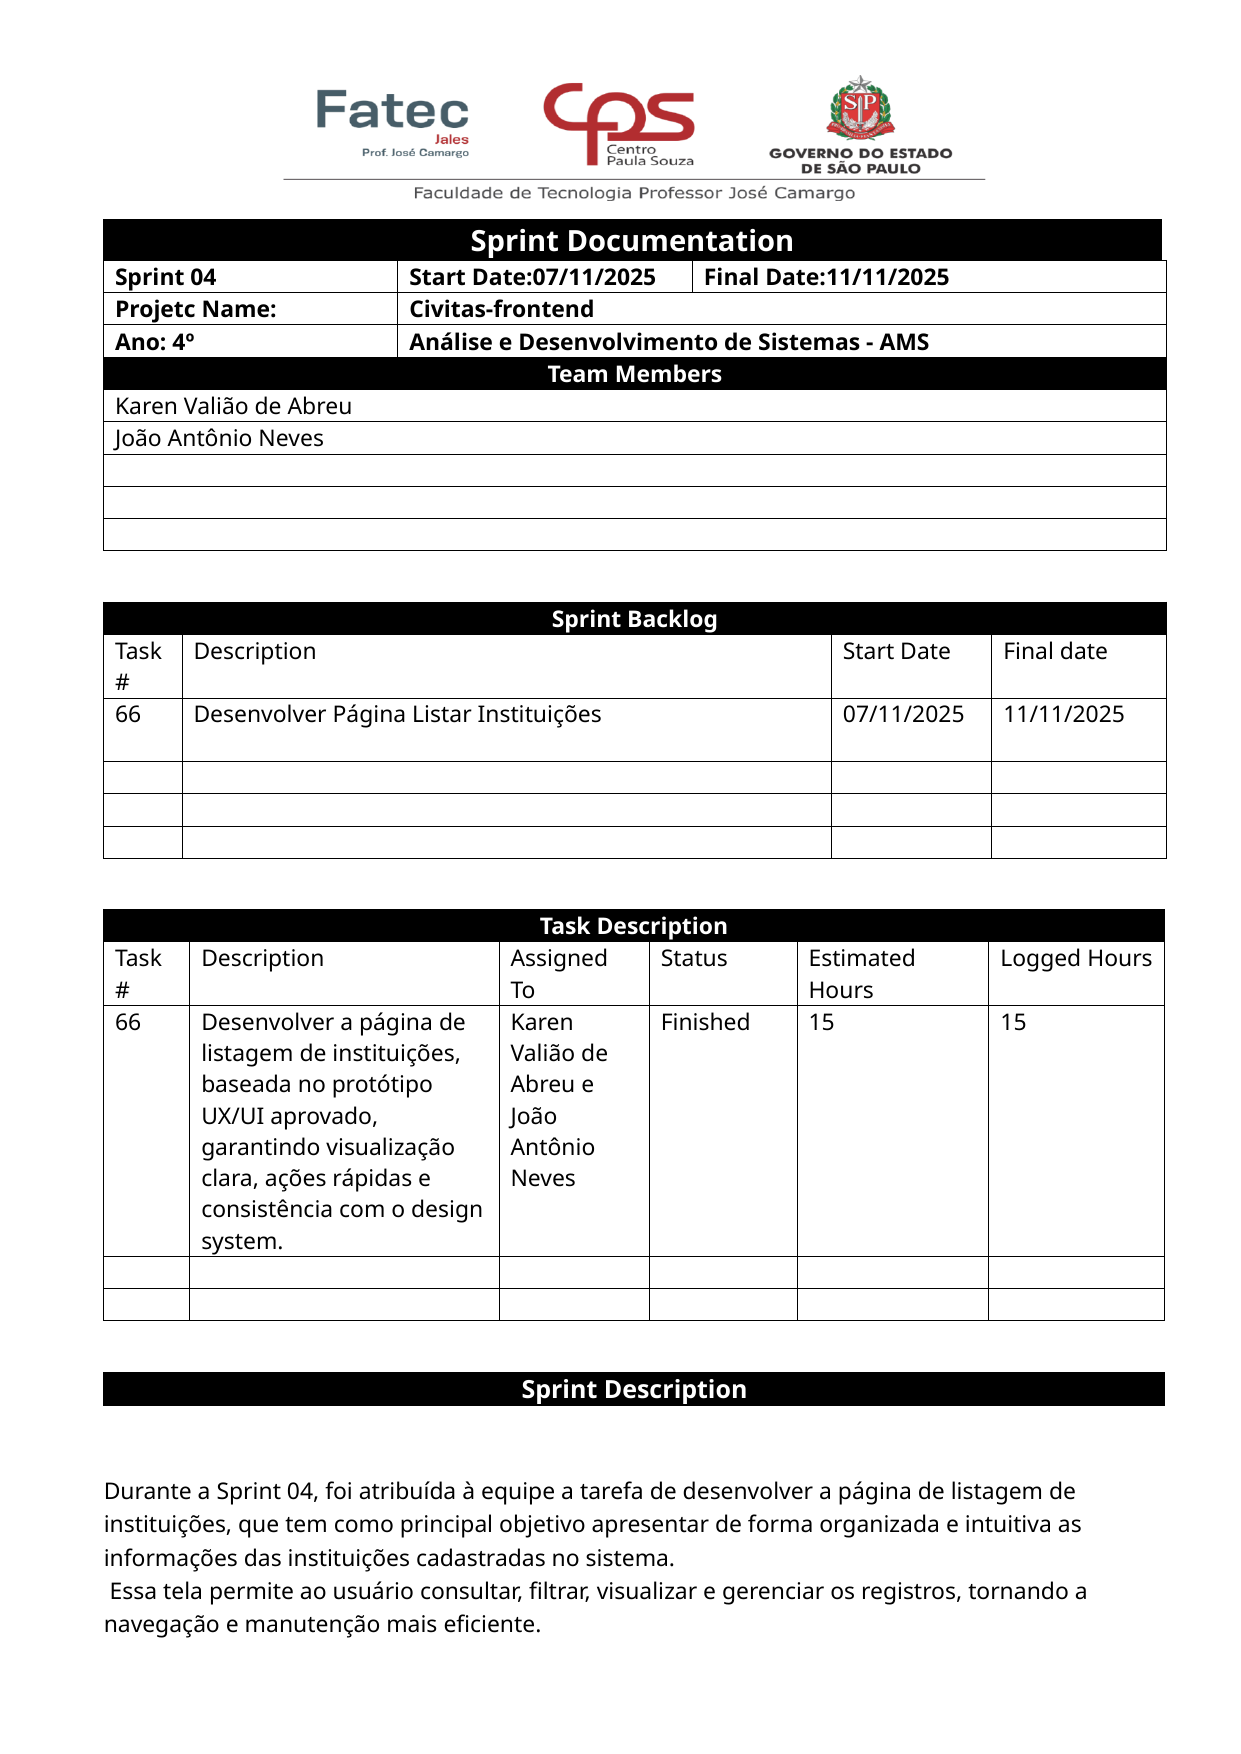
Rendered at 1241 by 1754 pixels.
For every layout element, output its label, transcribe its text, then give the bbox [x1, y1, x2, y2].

table_cell Team Members [104, 358, 1166, 389]
table_cell [104, 1257, 189, 1288]
table_cell [104, 455, 1166, 486]
table_cell [104, 827, 182, 858]
table_cell Karen Valião de Abreu e João Antônio Neves [500, 1006, 649, 1256]
table_cell [798, 1289, 988, 1320]
table_cell Task# [104, 635, 182, 697]
table_cell [989, 1257, 1164, 1288]
table_cell Description [183, 635, 831, 697]
table_cell Final date [992, 635, 1166, 697]
table_cell [832, 762, 991, 793]
table_cell [832, 794, 991, 826]
table_cell Finished [650, 1006, 797, 1256]
table_cell Start Date [832, 635, 991, 697]
table_cell [798, 1257, 988, 1288]
table_cell Final Date:11/11/2025 [693, 261, 1166, 292]
text Sprint Description [103, 1372, 1165, 1406]
table_cell Sprint 04 [104, 261, 397, 292]
table_cell [190, 1289, 499, 1320]
table_cell [190, 1257, 499, 1288]
table_cell [104, 762, 182, 793]
table_cell João Antônio Neves [104, 422, 1166, 453]
table_cell Start Date:07/11/2025 [398, 261, 692, 292]
table_cell Description [190, 942, 499, 1005]
table_cell Estimated Hours [798, 942, 988, 1005]
table_cell Status [650, 942, 797, 1005]
table_cell Desenvolver a página de listagem de instituições, baseada no protótipo UX/UI aprovado, garantindo visualização clara, ações rápidas e consistência com o design system. [190, 1006, 499, 1256]
table_cell 11/11/2025 [992, 699, 1166, 761]
table_cell Logged Hours [989, 942, 1164, 1005]
table_header Sprint Backlog [104, 603, 1166, 634]
table_cell [183, 827, 831, 858]
table_cell 15 [798, 1006, 988, 1256]
table_cell Análise e Desenvolvimento de Sistemas - AMS [398, 325, 1166, 357]
table_cell [104, 519, 1166, 550]
table_header Task Description [104, 910, 1164, 941]
table_cell Assigned To [500, 942, 649, 1005]
table_cell 15 [989, 1006, 1164, 1256]
table_cell [832, 827, 991, 858]
table_cell [183, 762, 831, 793]
table_cell Projetc Name: [104, 293, 397, 324]
table_cell [992, 794, 1166, 826]
table_cell 66 [104, 1006, 189, 1256]
table_header [1162, 219, 1166, 260]
table_cell Ano: 4º [104, 325, 397, 357]
table_cell [104, 794, 182, 826]
table_cell [104, 1289, 189, 1320]
table_cell [500, 1257, 649, 1288]
table_cell Task # [104, 942, 189, 1005]
table_cell 07/11/2025 [832, 699, 991, 761]
table_cell Civitas-frontend [398, 293, 1166, 324]
table_cell [650, 1257, 797, 1288]
text Durante a Sprint 04, foi atribuída à equipe a tarefa de desenvolver a página de listagem de instituições, que tem como principal objetivo apresentar de forma organizada e intuitiva as informações das instituições cadastradas no sistema. Essa tela permite ao usuário consultar, filtrar, visualizar e gerenciar os registros, tornando a navegação e manutenção mais eficiente. [103, 1475, 1165, 1640]
table_cell [992, 827, 1166, 858]
table_cell 66 [104, 699, 182, 761]
table_cell [989, 1289, 1164, 1320]
table_cell Karen Valião de Abreu [104, 390, 1166, 421]
table_cell [992, 762, 1166, 793]
table_cell [500, 1289, 649, 1320]
table_cell [104, 487, 1166, 518]
table_cell Desenvolver Página Listar Instituições [183, 699, 831, 761]
table_cell [183, 794, 831, 826]
table_cell [650, 1289, 797, 1320]
table_header Sprint Documentation [104, 220, 1161, 260]
